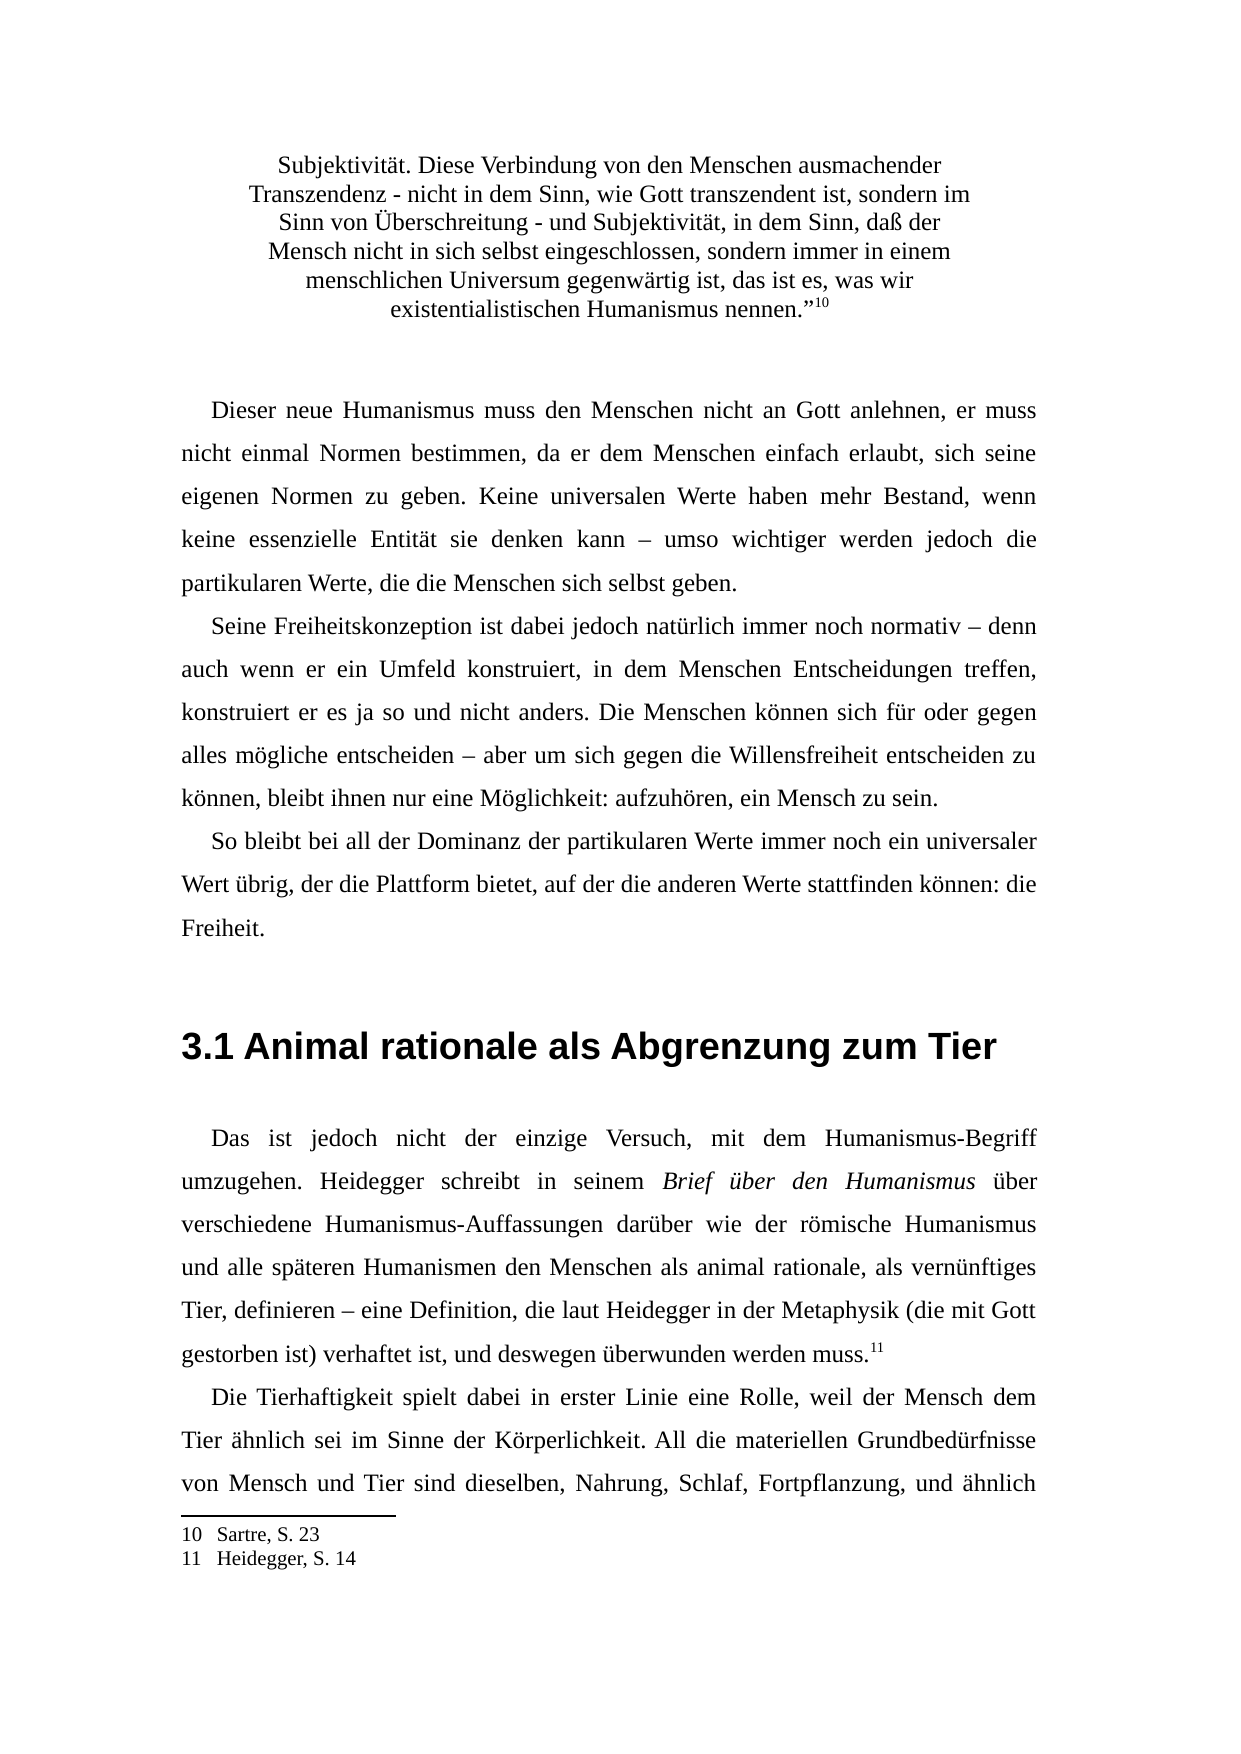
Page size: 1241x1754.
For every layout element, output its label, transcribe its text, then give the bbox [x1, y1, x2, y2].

text So bleibt bei all der Dominanz der partikularen Werte immer noch ein universaler Wert übrig, der die Plattform bietet, auf der die anderen Werte stattfinden können: die Freiheit. [181, 826, 1037, 941]
text Sartre, S. 23 [181, 1522, 1037, 1546]
subtitle 3.1 Animal rationale als Abgrenzung zum Tier [181, 1024, 1037, 1067]
text Das ist jedoch nicht der einzige Versuch, mit dem Humanismus-Begriff umzugehen. Heidegger schreibt in seinem Brief über den Humanismus über verschiedene Humanismus-Auffassungen darüber wie der römische Humanismus und alle späteren Humanismen den Menschen als animal rationale, als vernünftiges Tier, definieren – eine Definition, die laut Heidegger in der Metaphysik (die mit Gott gestorben ist) verhaftet ist, und deswegen überwunden werden muss. [181, 1123, 1037, 1367]
text Die Tierhaftigkeit spielt dabei in erster Linie eine Rolle, weil der Mensch dem Tier ähnlich sei im Sinne der Körperlichkeit. All die materiellen Grundbedürfnisse von Mensch und Tier sind dieselben, Nahrung, Schlaf, Fortpflanzung, und ähnlich [181, 1382, 1037, 1497]
text Subjektivität. Diese Verbindung von den Menschen ausmachender Transzendenz - nicht in dem Sinn, wie Gott transzendent ist, sondern im Sinn von Überschreitung - und Subjektivität, in dem Sinn, daß der Mensch nicht in sich selbst eingeschlossen, sondern immer in einem menschlichen Universum gegenwärtig ist, das ist es, was wir existentialistischen Humanismus nennen.” [240, 150, 978, 322]
text Dieser neue Humanismus muss den Menschen nicht an Gott anlehnen, er muss nicht einmal Normen bestimmen, da er dem Menschen einfach erlaubt, sich seine eigenen Normen zu geben. Keine universalen Werte haben mehr Bestand, wenn keine essenzielle Entität sie denken kann – umso wichtiger werden jedoch die partikularen Werte, die die Menschen sich selbst geben. [181, 395, 1037, 596]
text Heidegger, S. 14 [181, 1546, 1037, 1570]
text Seine Freiheitskonzeption ist dabei jedoch natürlich immer noch normativ – denn auch wenn er ein Umfeld konstruiert, in dem Menschen Entscheidungen treffen, konstruiert er es ja so und nicht anders. Die Menschen können sich für oder gegen alles mögliche entscheiden – aber um sich gegen die Willensfreiheit entscheiden zu können, bleibt ihnen nur eine Möglichkeit: aufzuhören, ein Mensch zu sein. [181, 611, 1037, 812]
